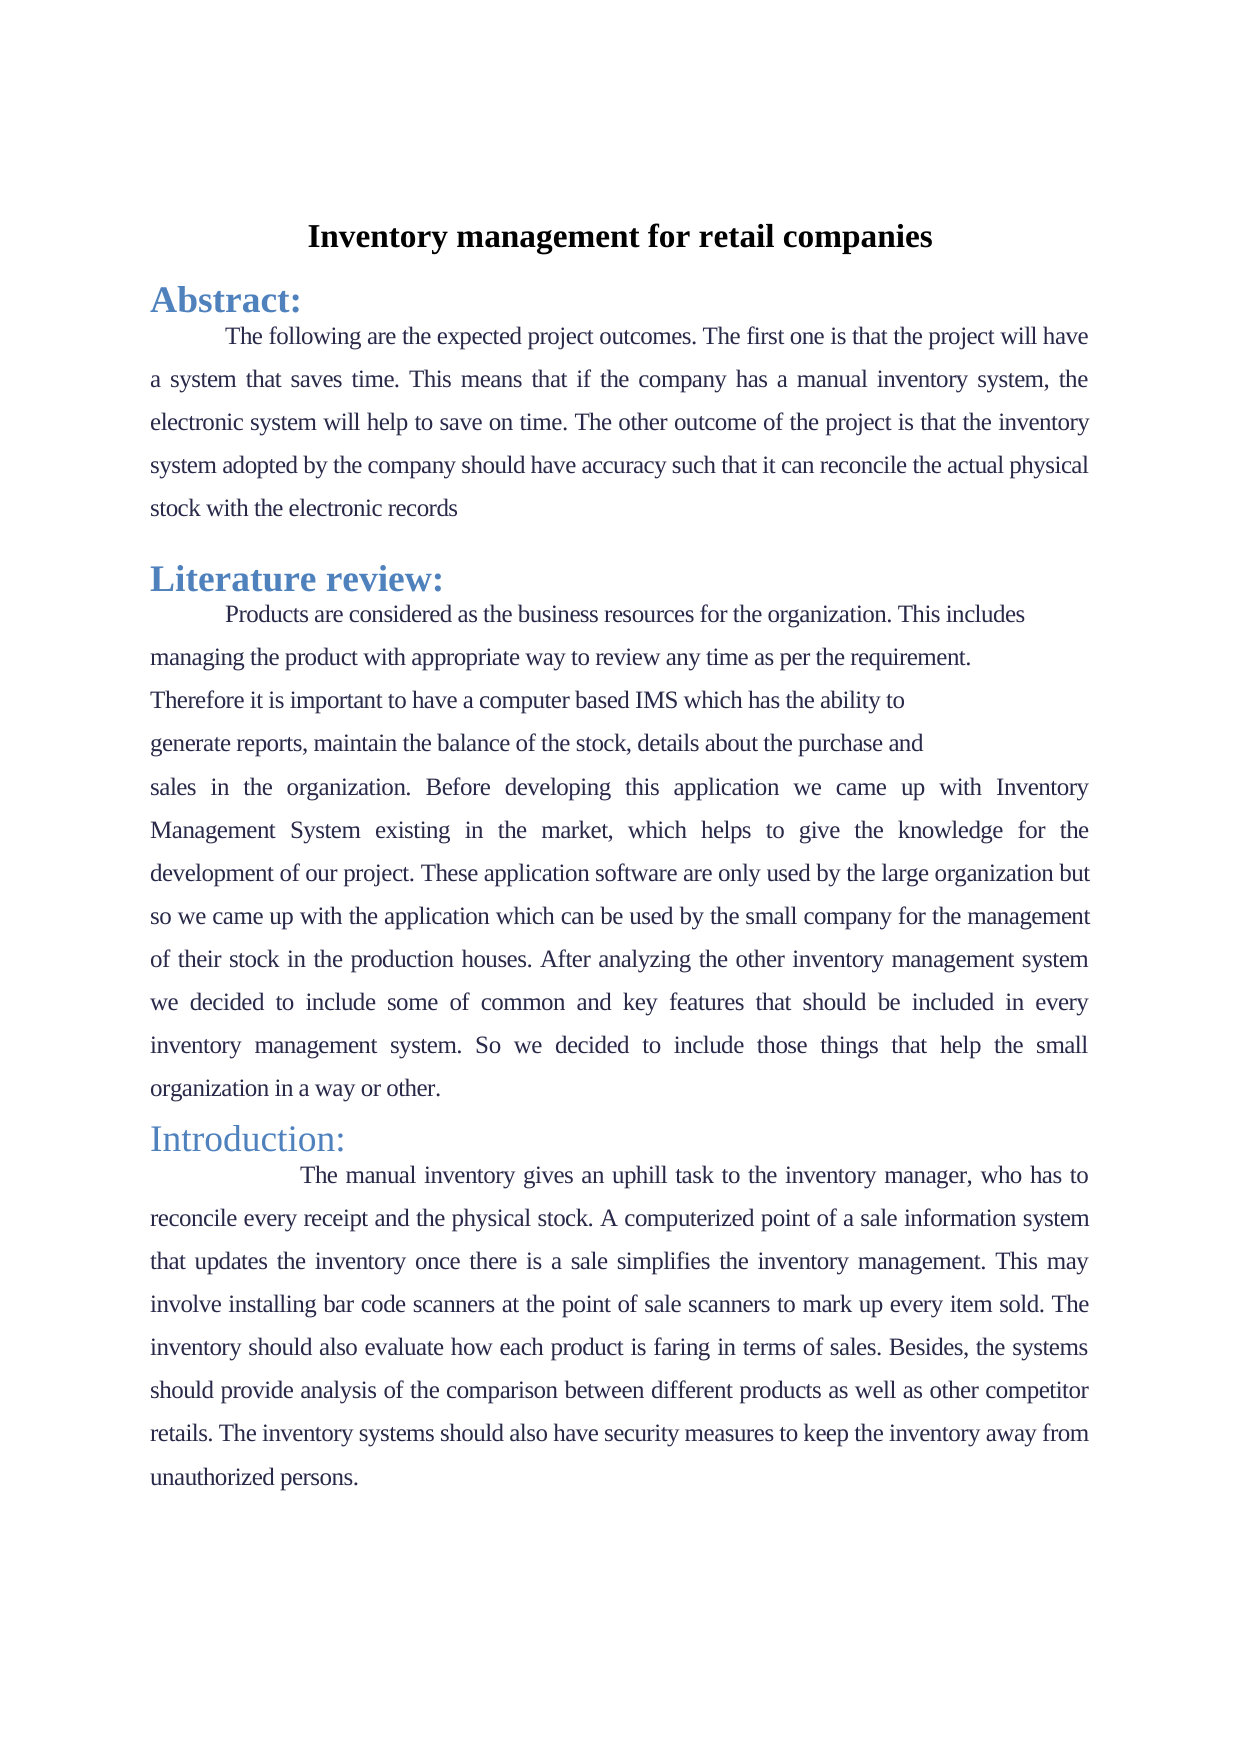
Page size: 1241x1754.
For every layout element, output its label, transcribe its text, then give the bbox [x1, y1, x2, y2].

text Inventory management for retail companies [150, 216, 1090, 254]
text sales in the organization. Before developing this application we came up with Inventory Management System existing in the market, which helps to give the knowledge for the development of our project. These application software are only used by the large organization but so we came up with the application which can be used by the small company for the management of their stock in the production houses. After analyzing the other inventory management system we decided to include some of common and key features that should be included in every inventory management system. So we decided to include those things that help the small organization in a way or other. [150, 772, 1090, 1102]
text Therefore it is important to have a computer based IMS which has the ability to [150, 685, 1090, 714]
subtitle Literature review: [150, 537, 1090, 599]
text managing the product with appropriate way to review any time as per the requirement. [150, 642, 1090, 671]
subtitle Abstract: [150, 258, 1090, 321]
text The manual inventory gives an uphill task to the inventory manager, who has to reconcile every receipt and the physical stock. A computerized point of a sale information system that updates the inventory once there is a sale simplifies the inventory management. This may involve installing bar code scanners at the point of sale scanners to mark up every item sold. The inventory should also evaluate how each product is faring in terms of sales. Besides, the systems should provide analysis of the comparison between different products as well as other competitor retails. The inventory systems should also have security measures to keep the inventory away from unauthorized persons. [150, 1160, 1090, 1490]
text The following are the expected project outcomes. The first one is that the project will have a system that saves time. This means that if the company has a manual inventory system, the electronic system will help to save on time. The other outcome of the project is that the inventory system adopted by the company should have accuracy such that it can reconcile the actual physical stock with the electronic records [150, 321, 1090, 522]
text generate reports, maintain the balance of the stock, details about the purchase and [150, 728, 1090, 757]
text Products are considered as the business resources for the organization. This includes [150, 599, 1090, 628]
text Introduction: [150, 1117, 1090, 1160]
